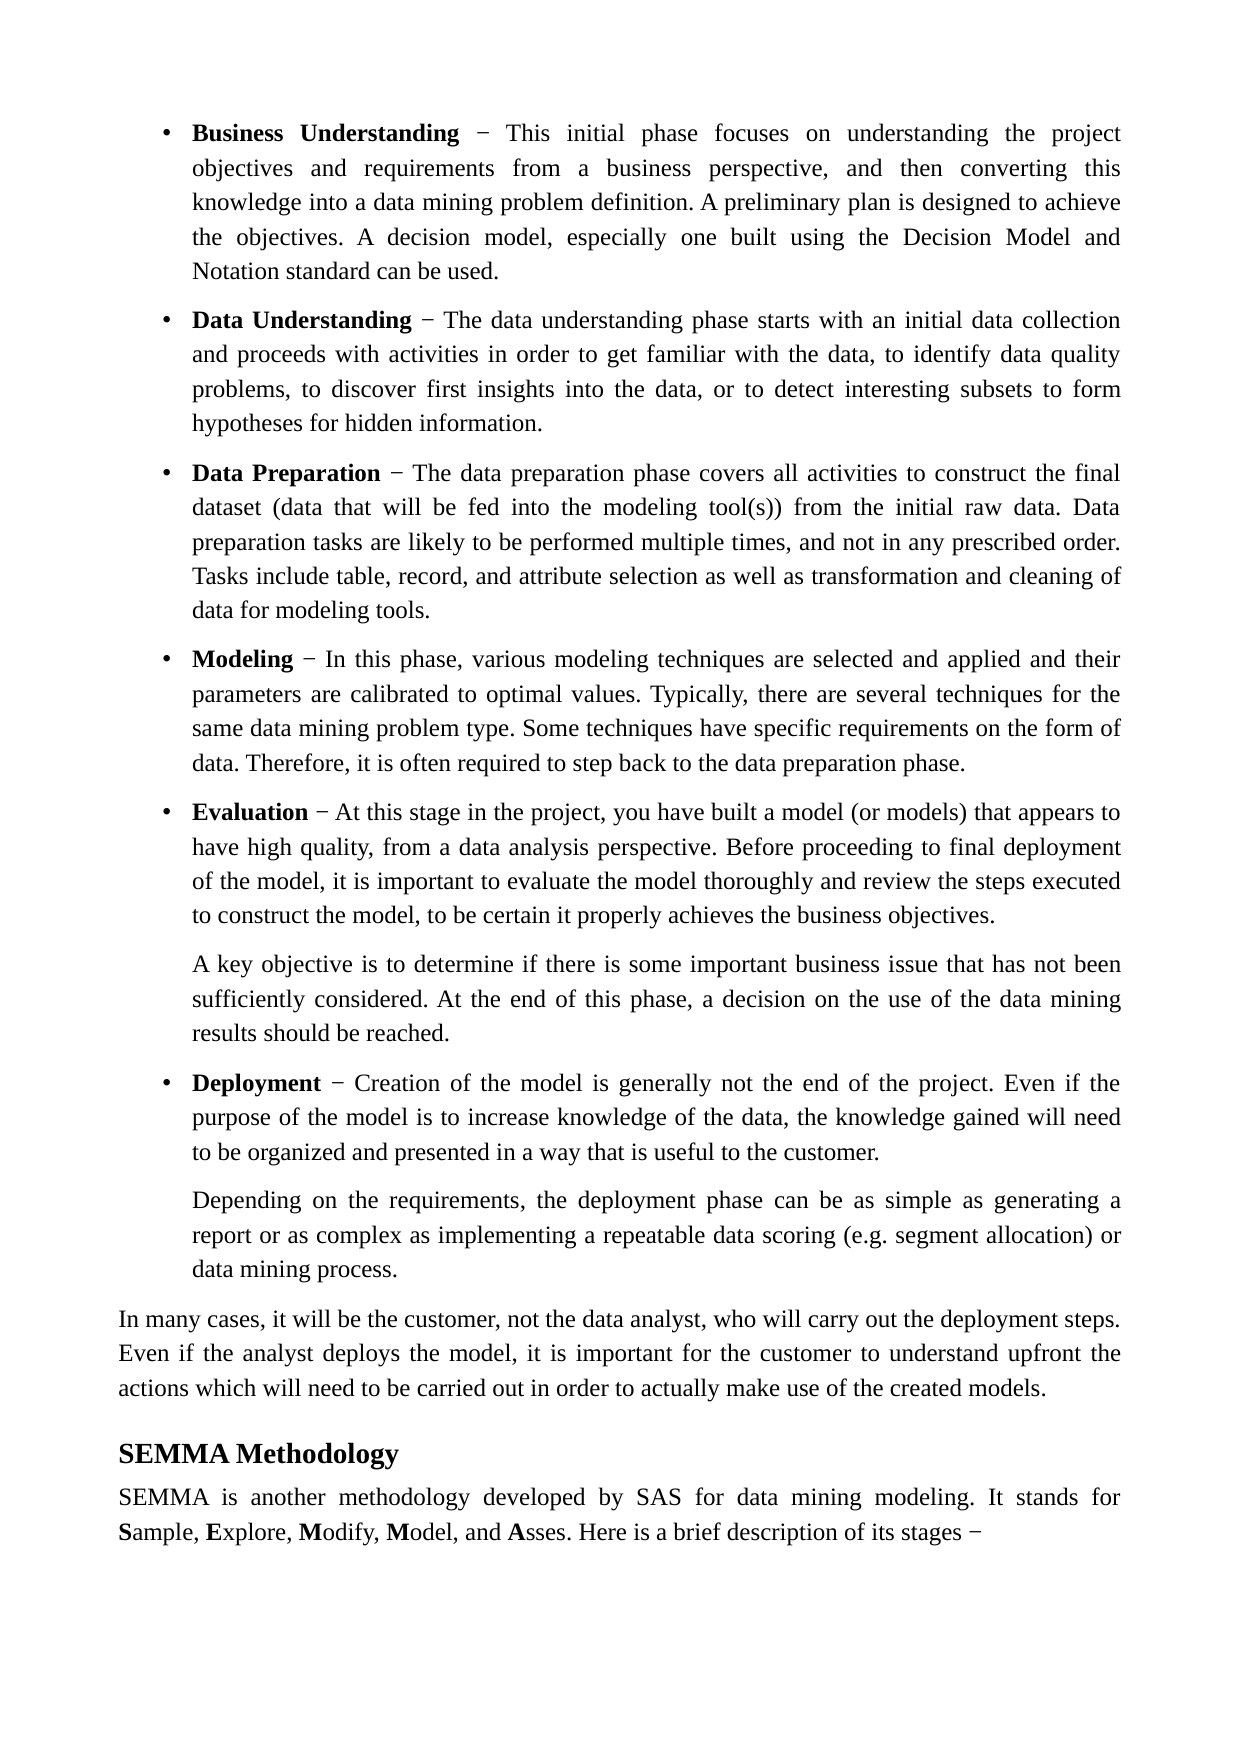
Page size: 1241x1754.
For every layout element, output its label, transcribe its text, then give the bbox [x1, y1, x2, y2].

subtitle SEMMA Methodology [118, 1436, 1122, 1470]
list Depending on the requirements, the deployment phase can be as simple as generating a report or as complex as implementing a repeatable data scoring (e.g. segment allocation) or data mining process. [162, 1186, 1122, 1283]
list Modeling − In this phase, various modeling techniques are selected and applied and their parameters are calibrated to optimal values. Typically, there are several techniques for the same data mining problem type. Some techniques have specific requirements on the form of data. Therefore, it is often required to step back to the data preparation phase. [162, 644, 1122, 777]
list Evaluation − At this stage in the project, you have built a model (or models) that appears to have high quality, from a data analysis perspective. Before proceeding to final deployment of the model, it is important to evaluate the model thoroughly and review the steps executed to construct the model, to be certain it properly achieves the business objectives. [162, 797, 1122, 929]
list A key objective is to determine if there is some important business issue that has not been sufficiently considered. At the end of this phase, a decision on the use of the data mining results should be reached. [162, 949, 1122, 1047]
list Data Understanding − The data understanding phase starts with an initial data collection and proceeds with activities in order to get familiar with the data, to identify data quality problems, to discover first insights into the data, or to detect interesting subsets to form hypotheses for hidden information. [162, 305, 1122, 437]
list Deployment − Creation of the model is generally not the end of the project. Even if the purpose of the model is to increase knowledge of the data, the knowledge gained will need to be organized and presented in a way that is useful to the customer. [162, 1068, 1122, 1165]
list Data Preparation − The data preparation phase covers all activities to construct the final dataset (data that will be fed into the modeling tool(s)) from the initial raw data. Data preparation tasks are likely to be performed multiple times, and not in any prescribed order. Tasks include table, record, and attribute selection as well as transformation and cleaning of data for modeling tools. [162, 458, 1122, 624]
list Business Understanding − This initial phase focuses on understanding the project objectives and requirements from a business perspective, and then converting this knowledge into a data mining problem definition. A preliminary plan is designed to achieve the objectives. A decision model, especially one built using the Decision Model and Notation standard can be used. [162, 118, 1122, 285]
text In many cases, it will be the customer, not the data analyst, who will carry out the deployment steps. Even if the analyst deploys the model, it is important for the customer to understand upfront the actions which will need to be carried out in order to actually make use of the created models. [118, 1304, 1122, 1401]
text SEMMA is another methodology developed by SAS for data mining modeling. It stands for Sample, Explore, Modify, Model, and Asses. Here is a brief description of its stages − [118, 1482, 1122, 1546]
